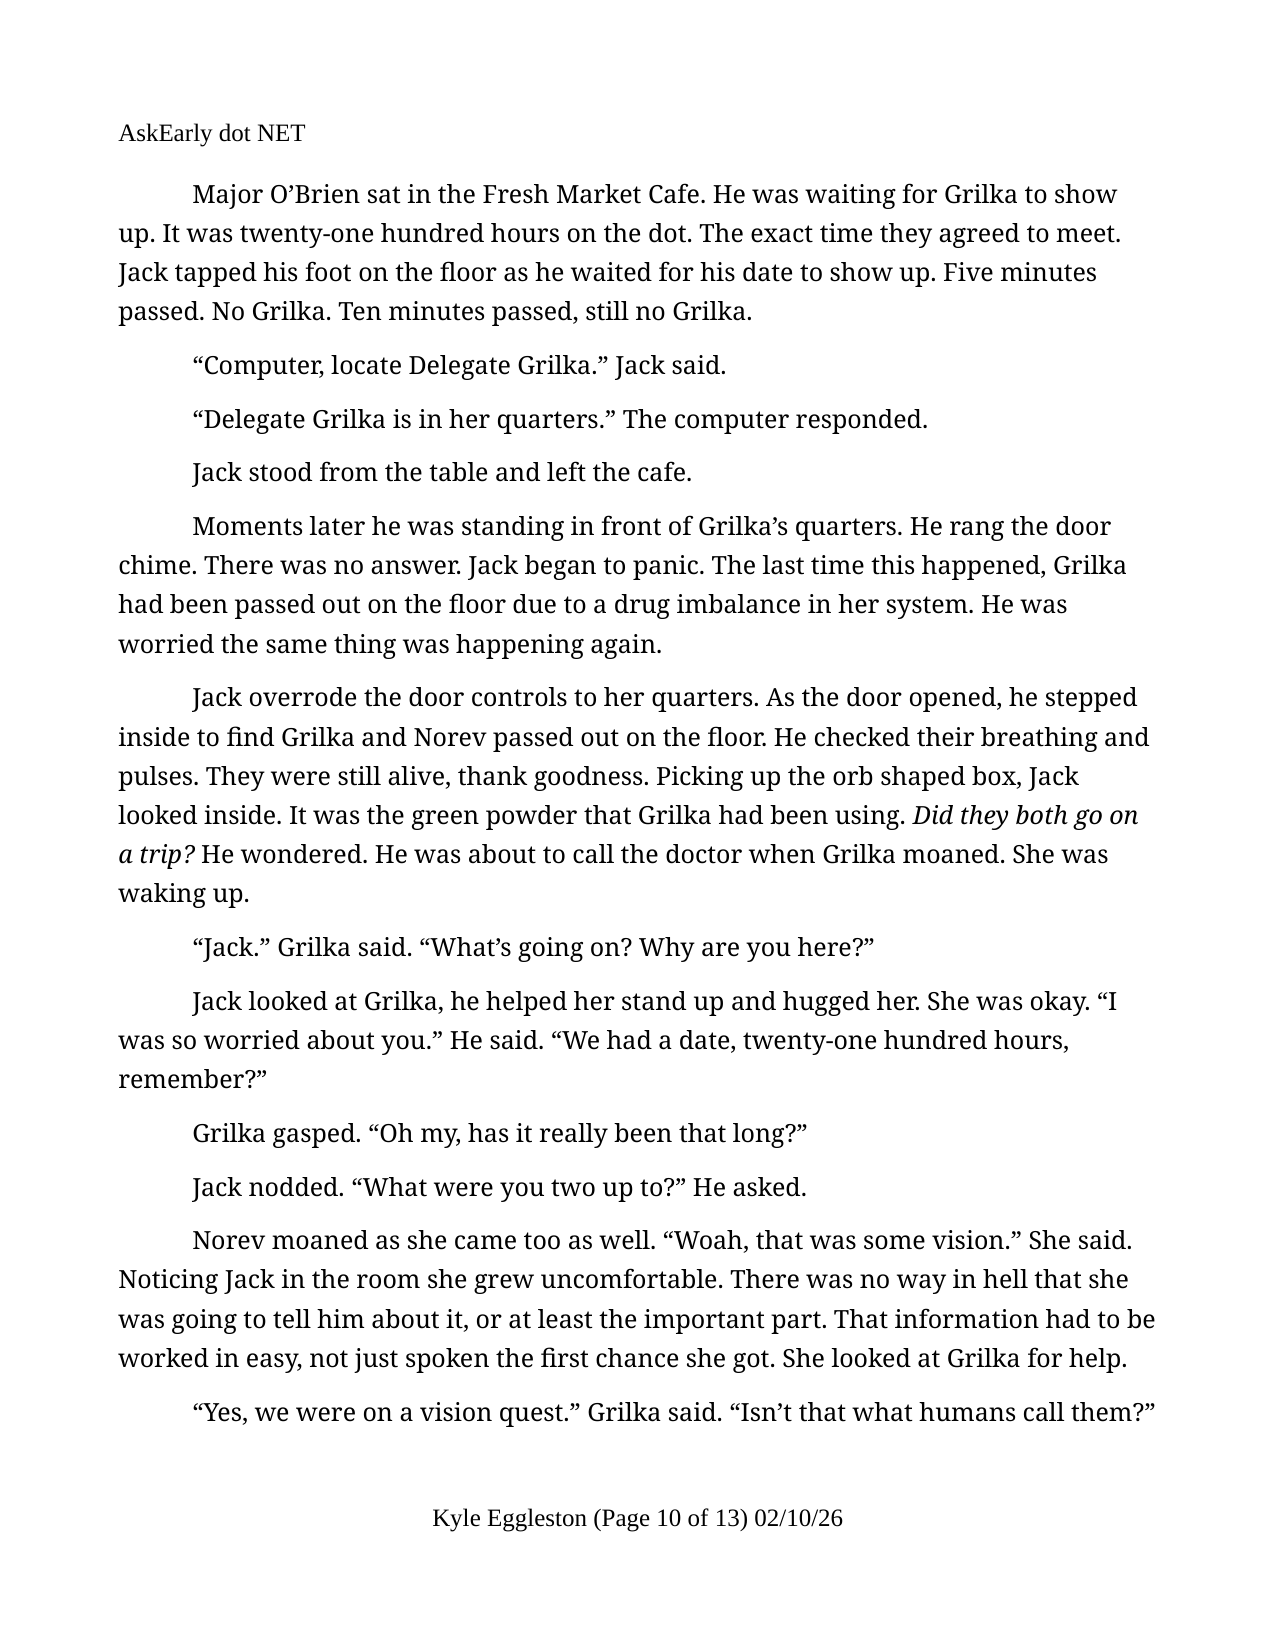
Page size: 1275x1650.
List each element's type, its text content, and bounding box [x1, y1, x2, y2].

text “Computer, locate Delegate Grilka.” Jack said. [118, 348, 1157, 382]
text Jack looked at Grilka, he helped her stand up and hugged her. She was okay. “I was so worried about you.” He said. “We had a date, twenty-one hundred hours, remember?” [118, 983, 1157, 1096]
text “Jack.” Grilka said. “What’s going on? Why are you here?” [118, 930, 1157, 964]
text Major O’Brien sat in the Fresh Market Cafe. He was waiting for Grilka to show up. It was twenty-one hundred hours on the dot. The exact time they agreed to meet. Jack tapped his foot on the floor as he waited for his date to show up. Five minutes passed. No Grilka. Ten minutes passed, still no Grilka. [118, 176, 1157, 328]
text Moments later he was standing in front of Grilka’s quarters. He rang the door chime. There was no answer. Jack began to panic. The last time this happened, Grilka had been passed out on the floor due to a drug imbalance in her system. He was worried the same thing was happening again. [118, 509, 1157, 660]
text “Yes, we were on a vision quest.” Grilka said. “Isn’t that what humans call them?” [118, 1394, 1157, 1428]
text Jack overrode the door controls to her quarters. As the door opened, he stepped inside to find Grilka and Norev passed out on the floor. He checked their breathing and pulses. They were still alive, thank goodness. Picking up the orb shaped box, Jack looked inside. It was the green powder that Grilka had been using. Did they both go on a trip? He wondered. He was about to call the doctor when Grilka moaned. She was waking up. [118, 680, 1157, 910]
text Jack nodded. “What were you two up to?” He asked. [118, 1169, 1157, 1203]
text “Delegate Grilka is in her quarters.” The computer responded. [118, 401, 1157, 435]
text Jack stood from the table and left the cafe. [118, 455, 1157, 489]
text Grilka gasped. “Oh my, has it really been that long?” [118, 1116, 1157, 1149]
text Norev moaned as she came too as well. “Woah, that was some vision.” She said. Noticing Jack in the room she grew uncomfortable. There was no way in hell that she was going to tell him about it, or at least the important part. That information had to be worked in easy, not just spoken the first chance she got. She looked at Grilka for help. [118, 1223, 1157, 1374]
